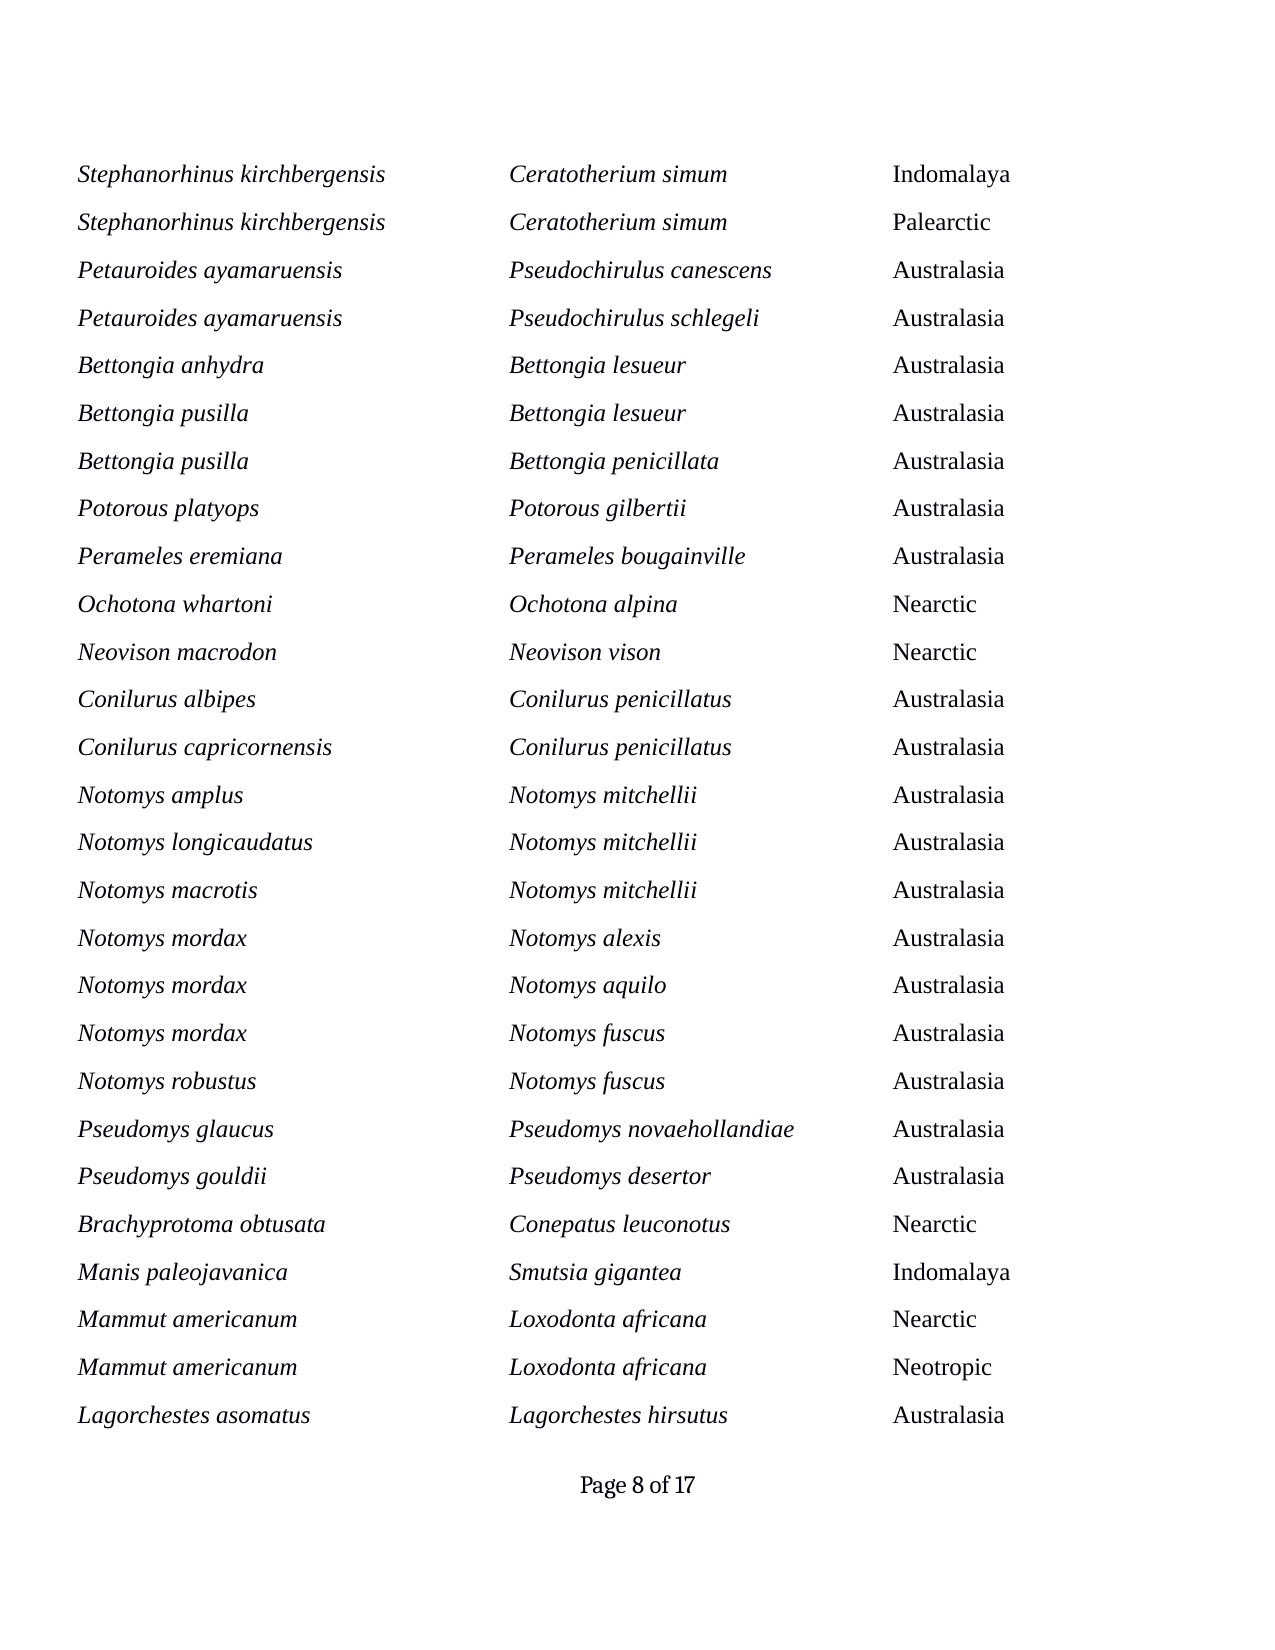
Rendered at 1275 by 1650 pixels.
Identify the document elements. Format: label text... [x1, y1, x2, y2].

table_cell Pseudomys desertor [498, 1152, 881, 1199]
table_cell Bettongia anhydra [66, 341, 498, 388]
table_cell Notomys longicaudatus [66, 818, 498, 866]
table_cell Neovison vison [498, 627, 881, 675]
table_cell Australasia [881, 1152, 1218, 1199]
table_cell Australasia [881, 532, 1218, 579]
table_cell Neovison macrodon [66, 627, 498, 675]
table_cell Neotropic [881, 1343, 1218, 1390]
table_cell Australasia [881, 484, 1218, 532]
table_cell Bettongia pusilla [66, 436, 498, 484]
table_cell Perameles bougainville [498, 532, 881, 579]
table_cell Australasia [881, 341, 1218, 388]
table_cell Manis paleojavanica [66, 1247, 498, 1295]
table_cell Palearctic [881, 198, 1218, 245]
table_cell Perameles eremiana [66, 532, 498, 579]
table_cell Indomalaya [881, 1247, 1218, 1295]
table_cell Australasia [881, 723, 1218, 770]
table_cell Lagorchestes hirsutus [498, 1390, 881, 1438]
table_cell Australasia [881, 389, 1218, 436]
table_cell Notomys amplus [66, 770, 498, 818]
table_cell Australasia [881, 866, 1218, 913]
table_cell Australasia [881, 1056, 1218, 1104]
table_cell Australasia [881, 1390, 1218, 1438]
table_cell Australasia [881, 1104, 1218, 1152]
table_cell Pseudochirulus schlegeli [498, 293, 881, 341]
table_cell Notomys mitchellii [498, 818, 881, 866]
table_cell Nearctic [881, 1295, 1218, 1343]
table_cell Australasia [881, 436, 1218, 484]
table_cell Notomys fuscus [498, 1056, 881, 1104]
table_cell Bettongia lesueur [498, 389, 881, 436]
table_cell Australasia [881, 961, 1218, 1009]
table_cell Potorous platyops [66, 484, 498, 532]
table_cell Loxodonta africana [498, 1343, 881, 1390]
table_cell Notomys fuscus [498, 1009, 881, 1056]
table_cell Brachyprotoma obtusata [66, 1200, 498, 1247]
table_cell Australasia [881, 293, 1218, 341]
table_cell Ochotona alpina [498, 579, 881, 627]
table_cell Pseudomys glaucus [66, 1104, 498, 1152]
table_cell Notomys macrotis [66, 866, 498, 913]
table_cell Smutsia gigantea [498, 1247, 881, 1295]
table_cell Petauroides ayamaruensis [66, 245, 498, 293]
table_cell Notomys alexis [498, 913, 881, 961]
table_cell Pseudochirulus canescens [498, 245, 881, 293]
table_cell Stephanorhinus kirchbergensis [66, 150, 498, 198]
table_cell Indomalaya [881, 150, 1218, 198]
table_cell Bettongia pusilla [66, 389, 498, 436]
table_cell Notomys mordax [66, 1009, 498, 1056]
table_cell Conepatus leuconotus [498, 1200, 881, 1247]
table_cell Loxodonta africana [498, 1295, 881, 1343]
table_cell Nearctic [881, 1200, 1218, 1247]
table_cell Australasia [881, 675, 1218, 722]
table_cell Pseudomys novaehollandiae [498, 1104, 881, 1152]
table_cell Australasia [881, 1009, 1218, 1056]
table_cell Australasia [881, 770, 1218, 818]
table_cell Australasia [881, 913, 1218, 961]
table_cell Conilurus capricornensis [66, 723, 498, 770]
table_cell Ceratotherium simum [498, 150, 881, 198]
table_cell Ceratotherium simum [498, 198, 881, 245]
table_cell Conilurus albipes [66, 675, 498, 722]
table_cell Conilurus penicillatus [498, 675, 881, 722]
table_cell Notomys aquilo [498, 961, 881, 1009]
table_cell Pseudomys gouldii [66, 1152, 498, 1199]
table_cell Notomys robustus [66, 1056, 498, 1104]
table_cell Australasia [881, 245, 1218, 293]
table_cell Ochotona whartoni [66, 579, 498, 627]
table_cell Bettongia penicillata [498, 436, 881, 484]
table_cell Petauroides ayamaruensis [66, 293, 498, 341]
table_cell Notomys mitchellii [498, 770, 881, 818]
table_cell Lagorchestes asomatus [66, 1390, 498, 1438]
table_cell Bettongia lesueur [498, 341, 881, 388]
table_cell Mammut americanum [66, 1295, 498, 1343]
table_cell Notomys mitchellii [498, 866, 881, 913]
table_cell Potorous gilbertii [498, 484, 881, 532]
table_cell Nearctic [881, 627, 1218, 675]
table_cell Nearctic [881, 579, 1218, 627]
table_cell Australasia [881, 818, 1218, 866]
table_cell Notomys mordax [66, 961, 498, 1009]
table_cell Stephanorhinus kirchbergensis [66, 198, 498, 245]
table_cell Conilurus penicillatus [498, 723, 881, 770]
table_cell Notomys mordax [66, 913, 498, 961]
table_cell Mammut americanum [66, 1343, 498, 1390]
